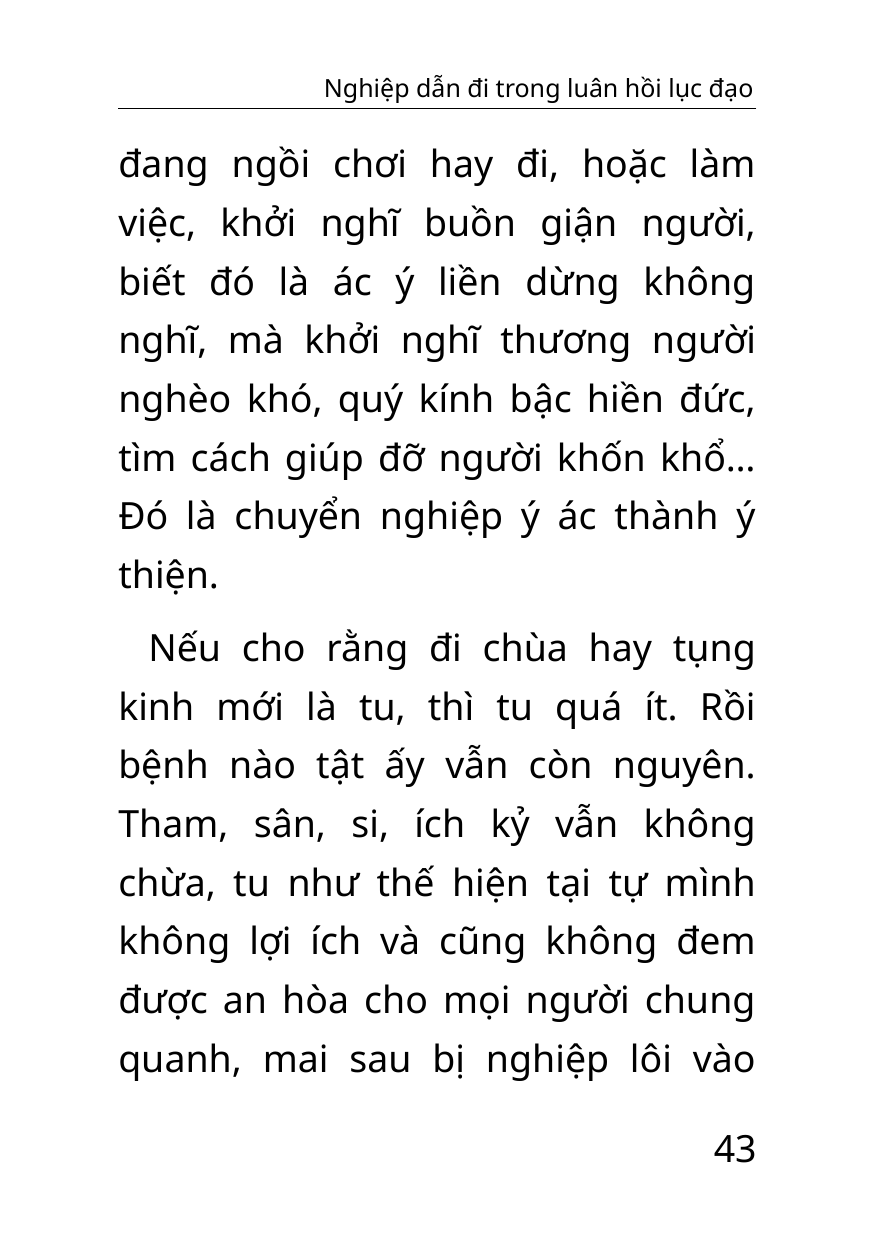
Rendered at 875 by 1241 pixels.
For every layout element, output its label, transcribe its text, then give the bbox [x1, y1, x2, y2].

text đang ngồi chơi hay đi, hoặc làm việc, khởi nghĩ buồn giận người, biết đó là ác ý liền dừng không nghĩ, mà khởi nghĩ thương người nghèo khó, quý kính bậc hiền đức, tìm cách giúp đỡ người khốn khổ… Đó là chuyển nghiệp ý ác thành ý thiện. [118, 138, 756, 599]
text Nếu cho rằng đi chùa hay tụng kinh mới là tu, thì tu quá ít. Rồi bệnh nào tật ấy vẫn còn nguyên. Tham, sân, si, ích kỷ vẫn không chừa, tu như thế hiện tại tự mình không lợi ích và cũng không đem được an hòa cho mọi người chung quanh, mai sau bị nghiệp lôi vào [118, 621, 756, 1083]
